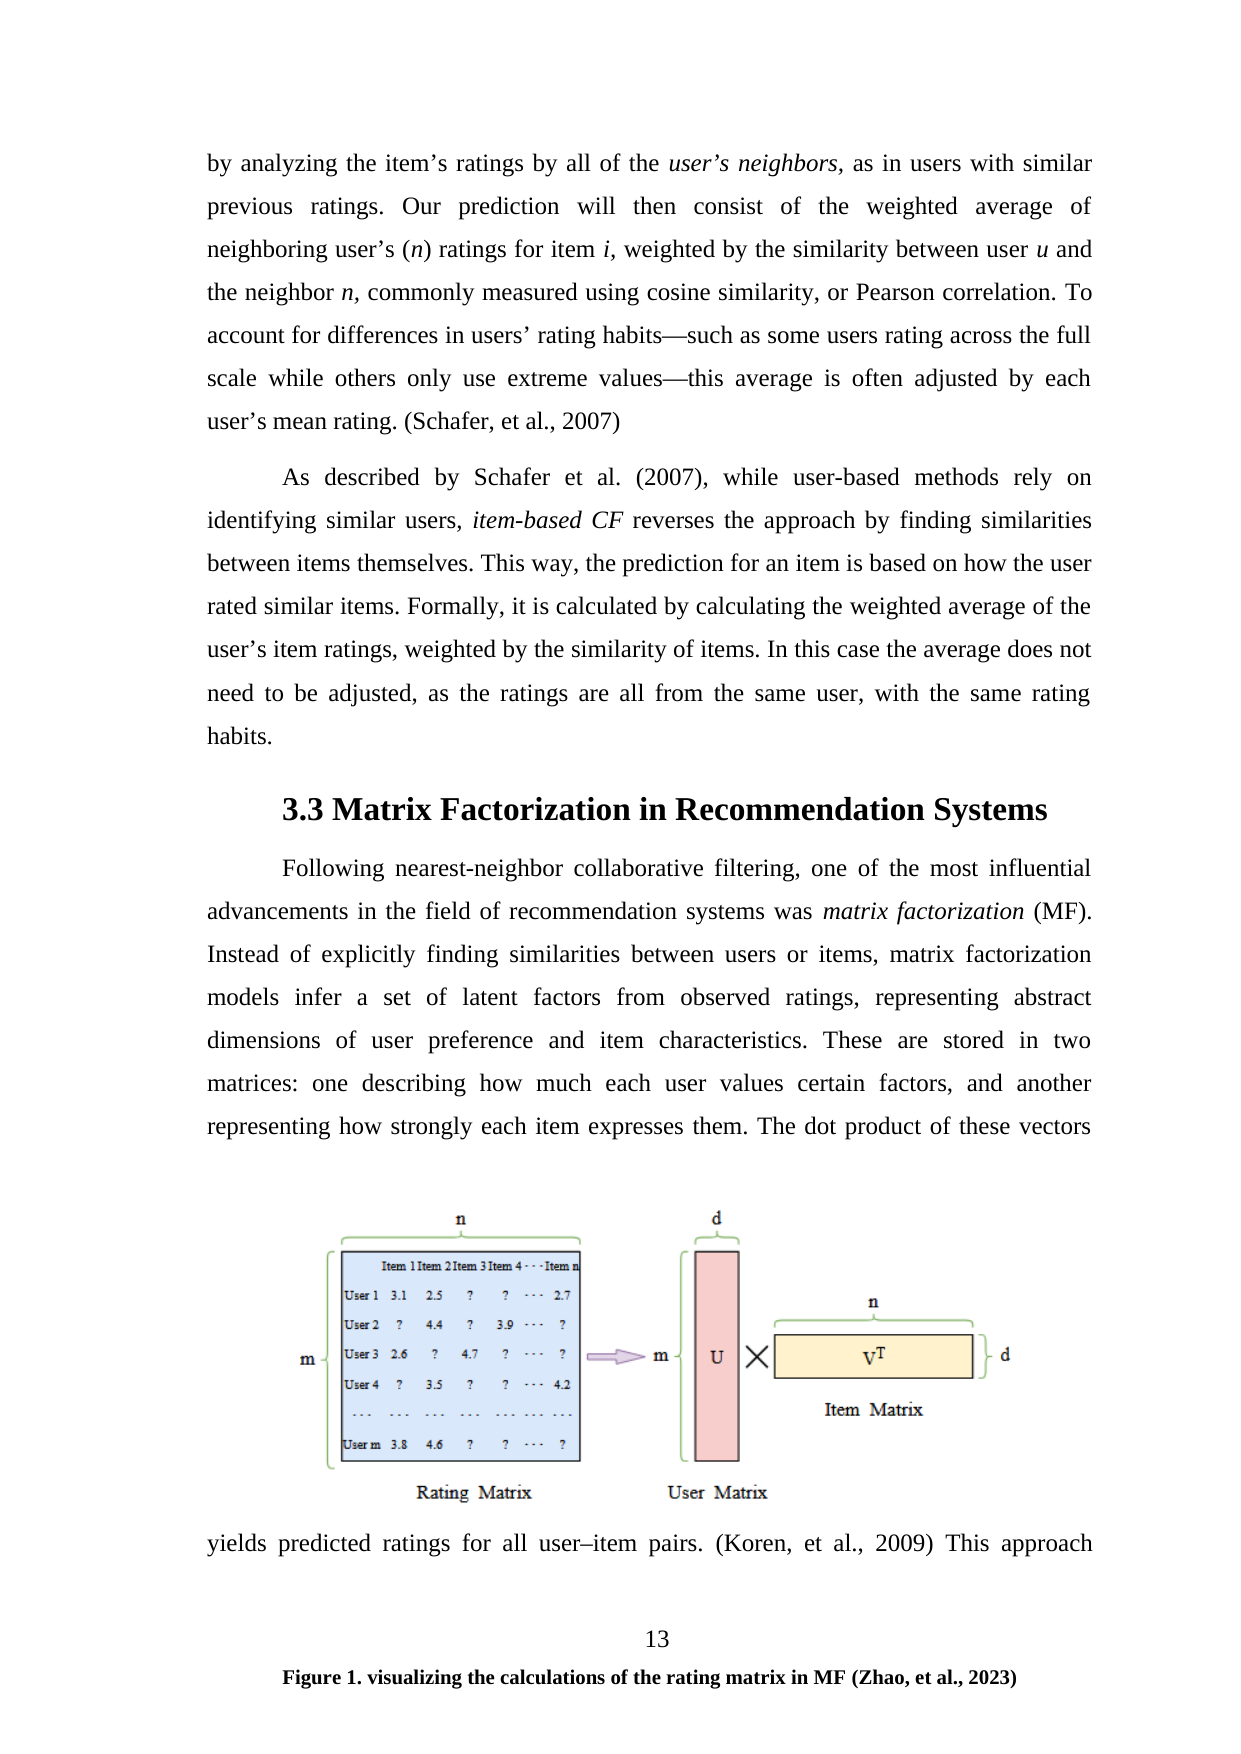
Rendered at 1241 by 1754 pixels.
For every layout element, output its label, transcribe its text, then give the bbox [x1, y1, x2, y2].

subtitle Matrix Factorization in Recommendation Systems [207, 789, 1092, 827]
text by analyzing the item’s ratings by all of the user’s neighbors, as in users with similar previous ratings. Our prediction will then consist of the weighted average of neighboring user’s (n) ratings for item i, weighted by the similarity between user u and the neighbor n, commonly measured using cosine similarity, or Pearson correlation. To account for differences in users’ rating habits—such as some users rating across the full scale while others only use extreme values—this average is often adjusted by each user’s mean rating. (Schafer, et al., 2007) [207, 148, 1092, 435]
text Figure 1. visualizing the calculations of the rating matrix in MF (Zhao, et al., 2023) [207, 1665, 1092, 1689]
picture [251, 1180, 1093, 1523]
text Following nearest-neighbor collaborative filtering, one of the most influential advancements in the field of recommendation systems was matrix factorization (MF). Instead of explicitly finding similarities between users or items, matrix factorization models infer a set of latent factors from observed ratings, representing abstract dimensions of user preference and item characteristics. These are stored in two matrices: one describing how much each user values certain factors, and another representing how strongly each item expresses them. The dot product of these vectors yields predicted ratings for all user–item pairs. (Koren, et al., 2009) This approach [207, 853, 1092, 1557]
text As described by Schafer et al. (2007), while user-based methods rely on identifying similar users, item-based CF reverses the approach by finding similarities between items themselves. This way, the prediction for an item is based on how the user rated similar items. Formally, it is calculated by calculating the weighted average of the user’s item ratings, weighted by the similarity of items. In this case the average does not need to be adjusted, as the ratings are all from the same user, with the same rating habits. [207, 462, 1092, 749]
